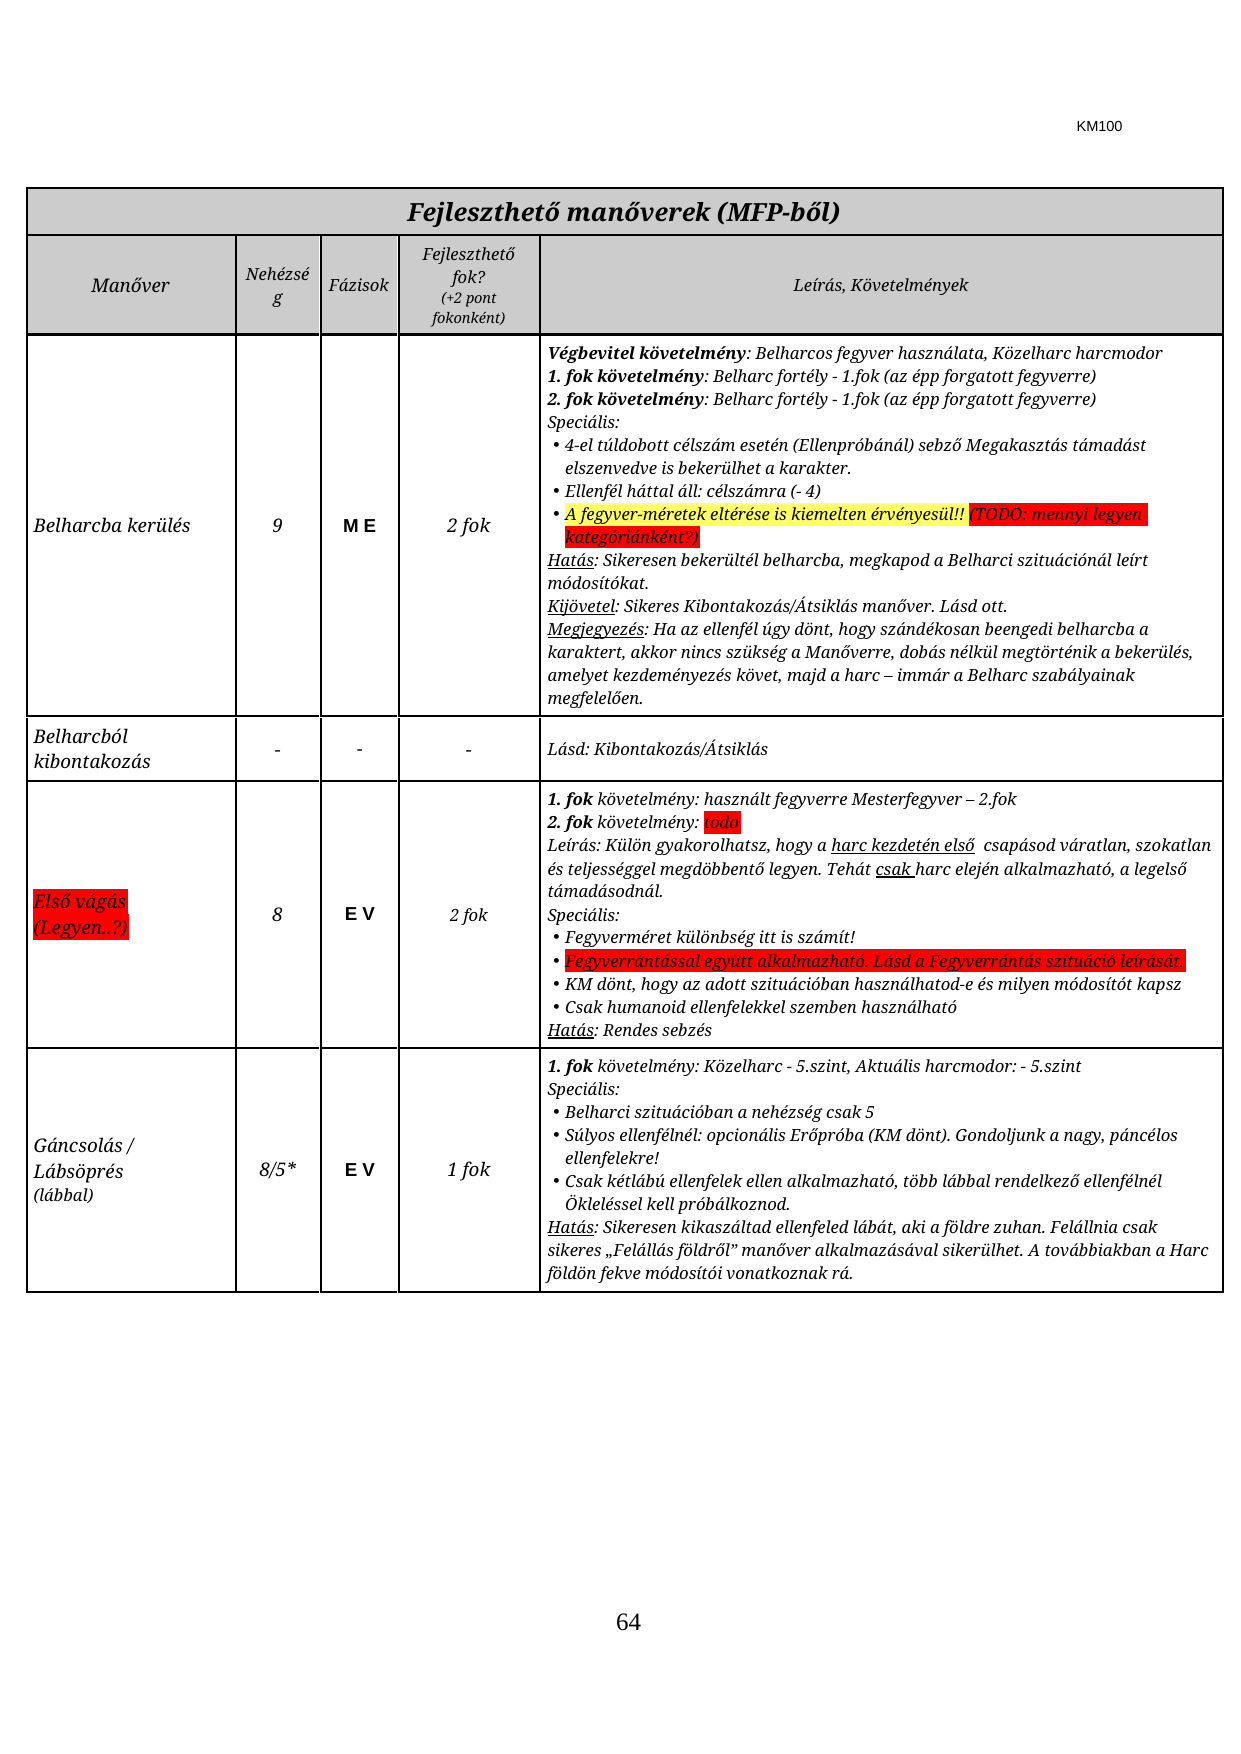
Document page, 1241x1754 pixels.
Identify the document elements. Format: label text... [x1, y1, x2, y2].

table_cell 9 [237, 336, 319, 715]
table_cell 1. fok követelmény: Közelharc - 5.szint, Aktuális harcmodor: - 5.szint Speciális: Belharci szituációban a nehézség csak 5 Súlyos ellenfélnél: opcionális Erőpróba (KM dönt). Gondoljunk a nagy, páncélos ellenfelekre! Csak kétlábú ellenfelek ellen alkalmazható, több lábbal rendelkező ellenfélnél Ökleléssel kell próbálkoznod. Hatás: Sikeresen kikaszáltad ellenfeled lábát, aki a földre zuhan. Felállnia csak sikeres „Felállás földről” manőver alkalmazásával sikerülhet. A továbbiakban a Harc földön fekve módosítói vonatkoznak rá. [541, 1049, 1222, 1291]
table_cell - [322, 718, 397, 780]
table_cell Gáncsolás / Lábsöprés (lábbal) [28, 1049, 235, 1291]
table_cell - [400, 718, 539, 780]
table_cell Leírás, Követelmények [541, 236, 1222, 333]
table_cell Végbevitel követelmény: Belharcos fegyver használata, Közelharc harcmodor 1. fok követelmény: Belharc fortély - 1.fok (az épp forgatott fegyverre) 2. fok követelmény: Belharc fortély - 1.fok (az épp forgatott fegyverre) Speciális: 4-el túldobott célszám esetén (Ellenpróbánál) sebző Megakasztás támadást elszenvedve is bekerülhet a karakter. Ellenfél háttal áll: célszámra (- 4) A fegyver-méretek eltérése is kiemelten érvényesül!! (TODO: mennyi legyen kategóriánként?) Hatás: Sikeresen bekerültél belharcba, megkapod a Belharci szituációnál leírt módosítókat. Kijövetel: Sikeres Kibontakozás/Átsiklás manőver. Lásd ott. Megjegyezés: Ha az ellenfél úgy dönt, hogy szándékosan beengedi belharcba a karaktert, akkor nincs szükség a Manőverre, dobás nélkül megtörténik a bekerülés, amelyet kezdeményezés követ, majd a harc – immár a Belharc szabályainak megfelelően. [541, 336, 1222, 715]
table_cell E V [322, 1049, 397, 1291]
table_cell Nehézség [237, 236, 319, 333]
table_cell Első vágás (Legyen..?) [28, 782, 235, 1047]
table_cell 2 fok [400, 336, 539, 715]
table_cell 1. fok követelmény: használt fegyverre Mesterfegyver – 2.fok 2. fok követelmény: todo Leírás: Külön gyakorolhatsz, hogy a harc kezdetén első csapásod váratlan, szokatlan és teljességgel megdöbbentő legyen. Tehát csak harc elején alkalmazható, a legelső támadásodnál. Speciális: Fegyverméret különbség itt is számít! Fegyverrántással együtt alkalmazható. Lásd a Fegyverrántás szituáció leírását. KM dönt, hogy az adott szituációban használhatod-e és milyen módosítót kapsz Csak humanoid ellenfelekkel szemben használható Hatás: Rendes sebzés [541, 782, 1222, 1047]
table_cell M E [322, 336, 397, 715]
table_cell 8/5* [237, 1049, 319, 1291]
table_cell Manőver [28, 236, 235, 333]
table_cell Lásd: Kibontakozás/Átsiklás [541, 718, 1222, 780]
table_cell E V [322, 782, 397, 1047]
table_cell Fejleszthető fok? (+2 pont fokonként) [400, 236, 539, 333]
table_cell 1 fok [400, 1049, 539, 1291]
table_cell Belharcba kerülés [28, 336, 235, 715]
table_cell Fázisok [322, 236, 397, 333]
table_cell Belharcból kibontakozás [28, 718, 235, 780]
table_cell 2 fok [400, 782, 539, 1047]
table_header Fejleszthető manőverek (MFP-ből) [28, 189, 1222, 234]
table_cell 8 [237, 782, 319, 1047]
table_cell - [237, 718, 319, 780]
